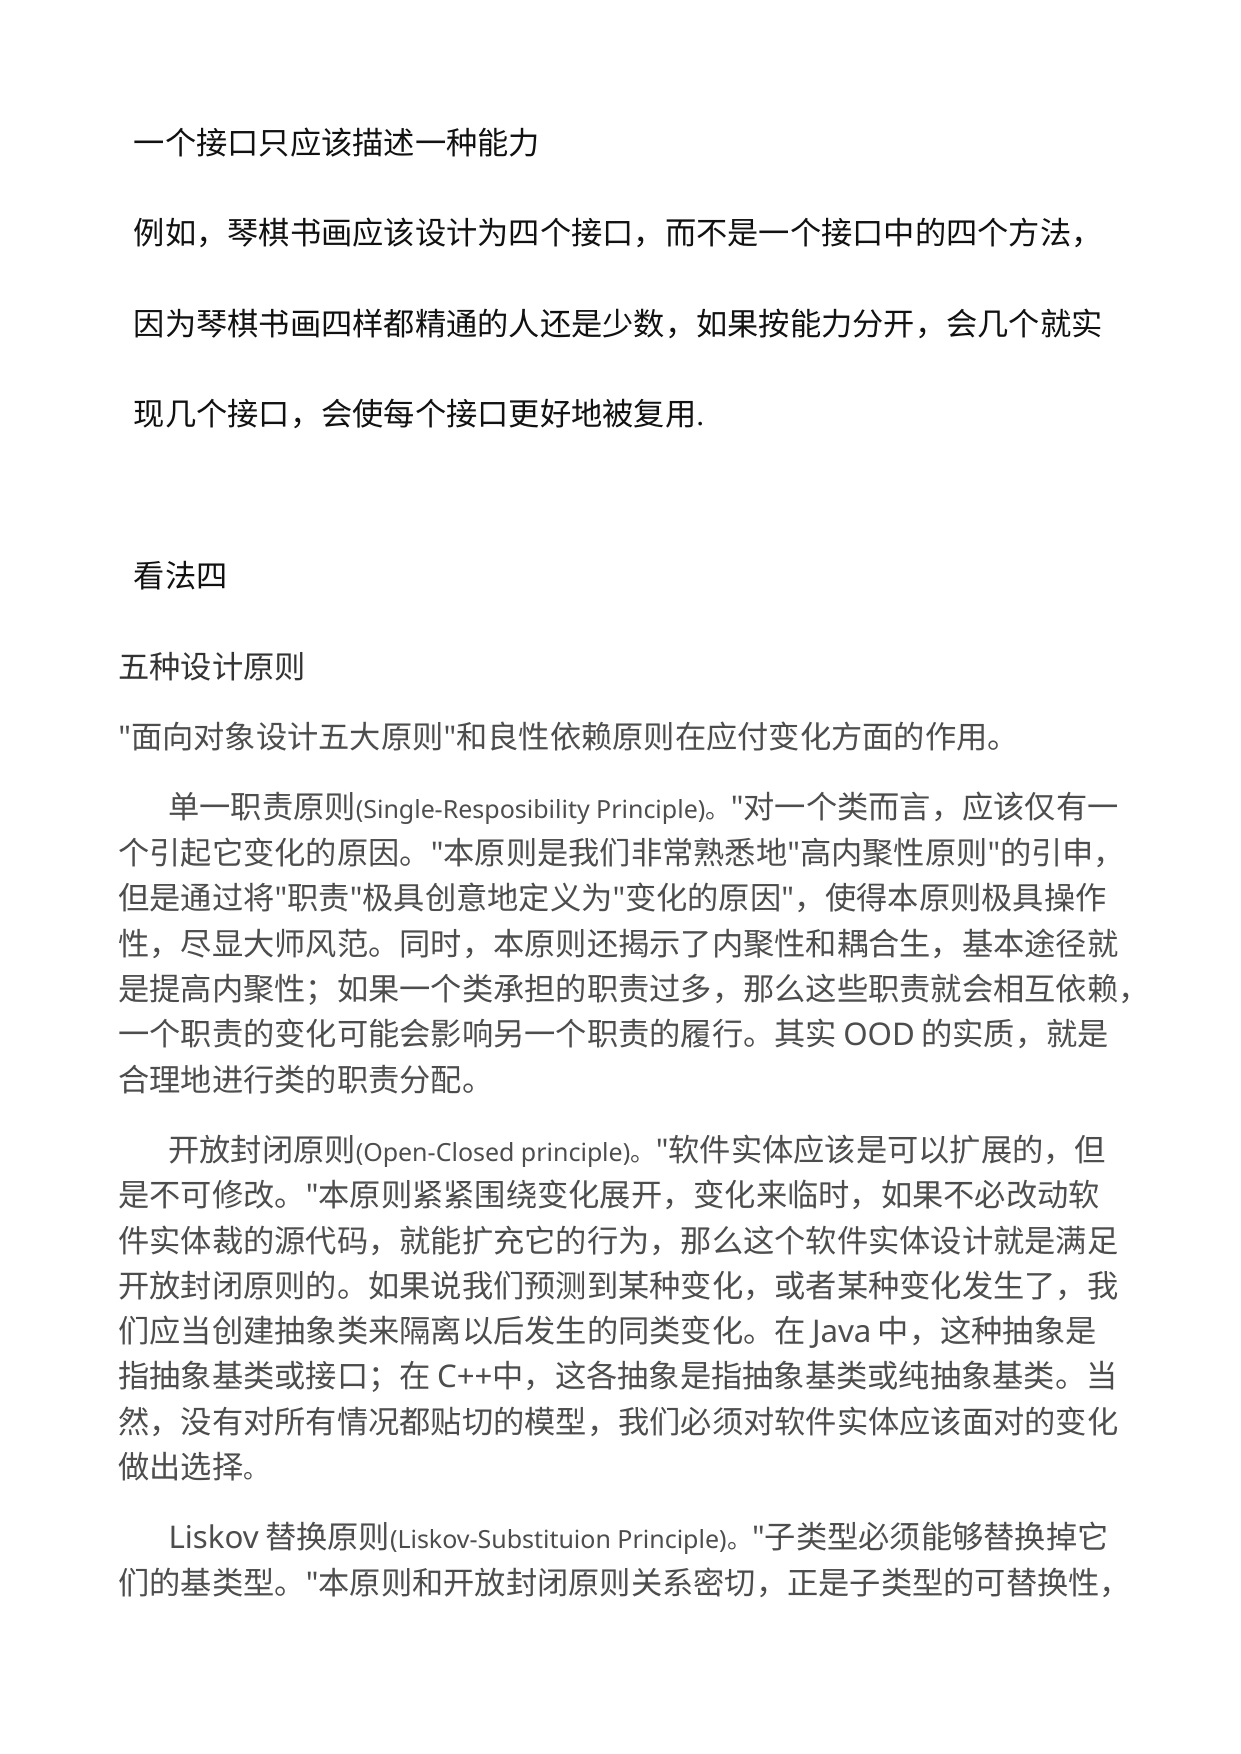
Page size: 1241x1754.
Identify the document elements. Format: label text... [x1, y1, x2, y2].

text 例如，琴棋书画应该设计为四个接口，而不是一个接口中的四个方法，因为琴棋书画四样都精通的人还是少数，如果按能力分开，会几个就实现几个接口，会使每个接口更好地被复用. [134, 208, 1106, 434]
text 单一职责原则(Single-Resposibility Principle)。"对一个类而言，应该仅有一个引起它变化的原因。"本原则是我们非常熟悉地"高内聚性原则"的引申，但是通过将"职责"极具创意地定义为"变化的原因"，使得本原则极具操作性，尽显大师风范。同时，本原则还揭示了内聚性和耦合生，基本途径就是提高内聚性；如果一个类承担的职责过多，那么这些职责就会相互依赖，一个职责的变化可能会影响另一个职责的履行。其实OOD的实质，就是合理地进行类的职责分配。 [118, 783, 1122, 1100]
text Liskov替换原则(Liskov-Substituion Principle)。"子类型必须能够替换掉它们的基类型。"本原则和开放封闭原则关系密切，正是子类型的可替换性，才使得使用基类型模块无需修改就可扩充。Liskov替换原则从基于契约的设计演化而来，契约通过为每个方法声明"先验条件"和"后验条件"；定义子类时，必须遵守这些"先验条件"和"后验条件"。当前基于契的设计发展势头正劲，对实现"软件工厂"的"组装生产"梦想是一个有力的支持。 [118, 1512, 1122, 1603]
text 五种设计原则 [118, 642, 1122, 687]
text 开放封闭原则(Open-Closed principle)。"软件实体应该是可以扩展的，但是不可修改。"本原则紧紧围绕变化展开，变化来临时，如果不必改动软件实体裁的源代码，就能扩充它的行为，那么这个软件实体设计就是满足开放封闭原则的。如果说我们预测到某种变化，或者某种变化发生了，我们应当创建抽象类来隔离以后发生的同类变化。在Java中，这种抽象是指抽象基类或接口；在C++中，这各抽象是指抽象基类或纯抽象基类。当然，没有对所有情况都贴切的模型，我们必须对软件实体应该面对的变化做出选择。 [118, 1125, 1122, 1487]
text 看法四 [134, 552, 1106, 597]
text 一个接口只应该描述一种能力 [134, 118, 1106, 163]
text "面向对象设计五大原则"和良性依赖原则在应付变化方面的作用。 [118, 712, 1122, 758]
